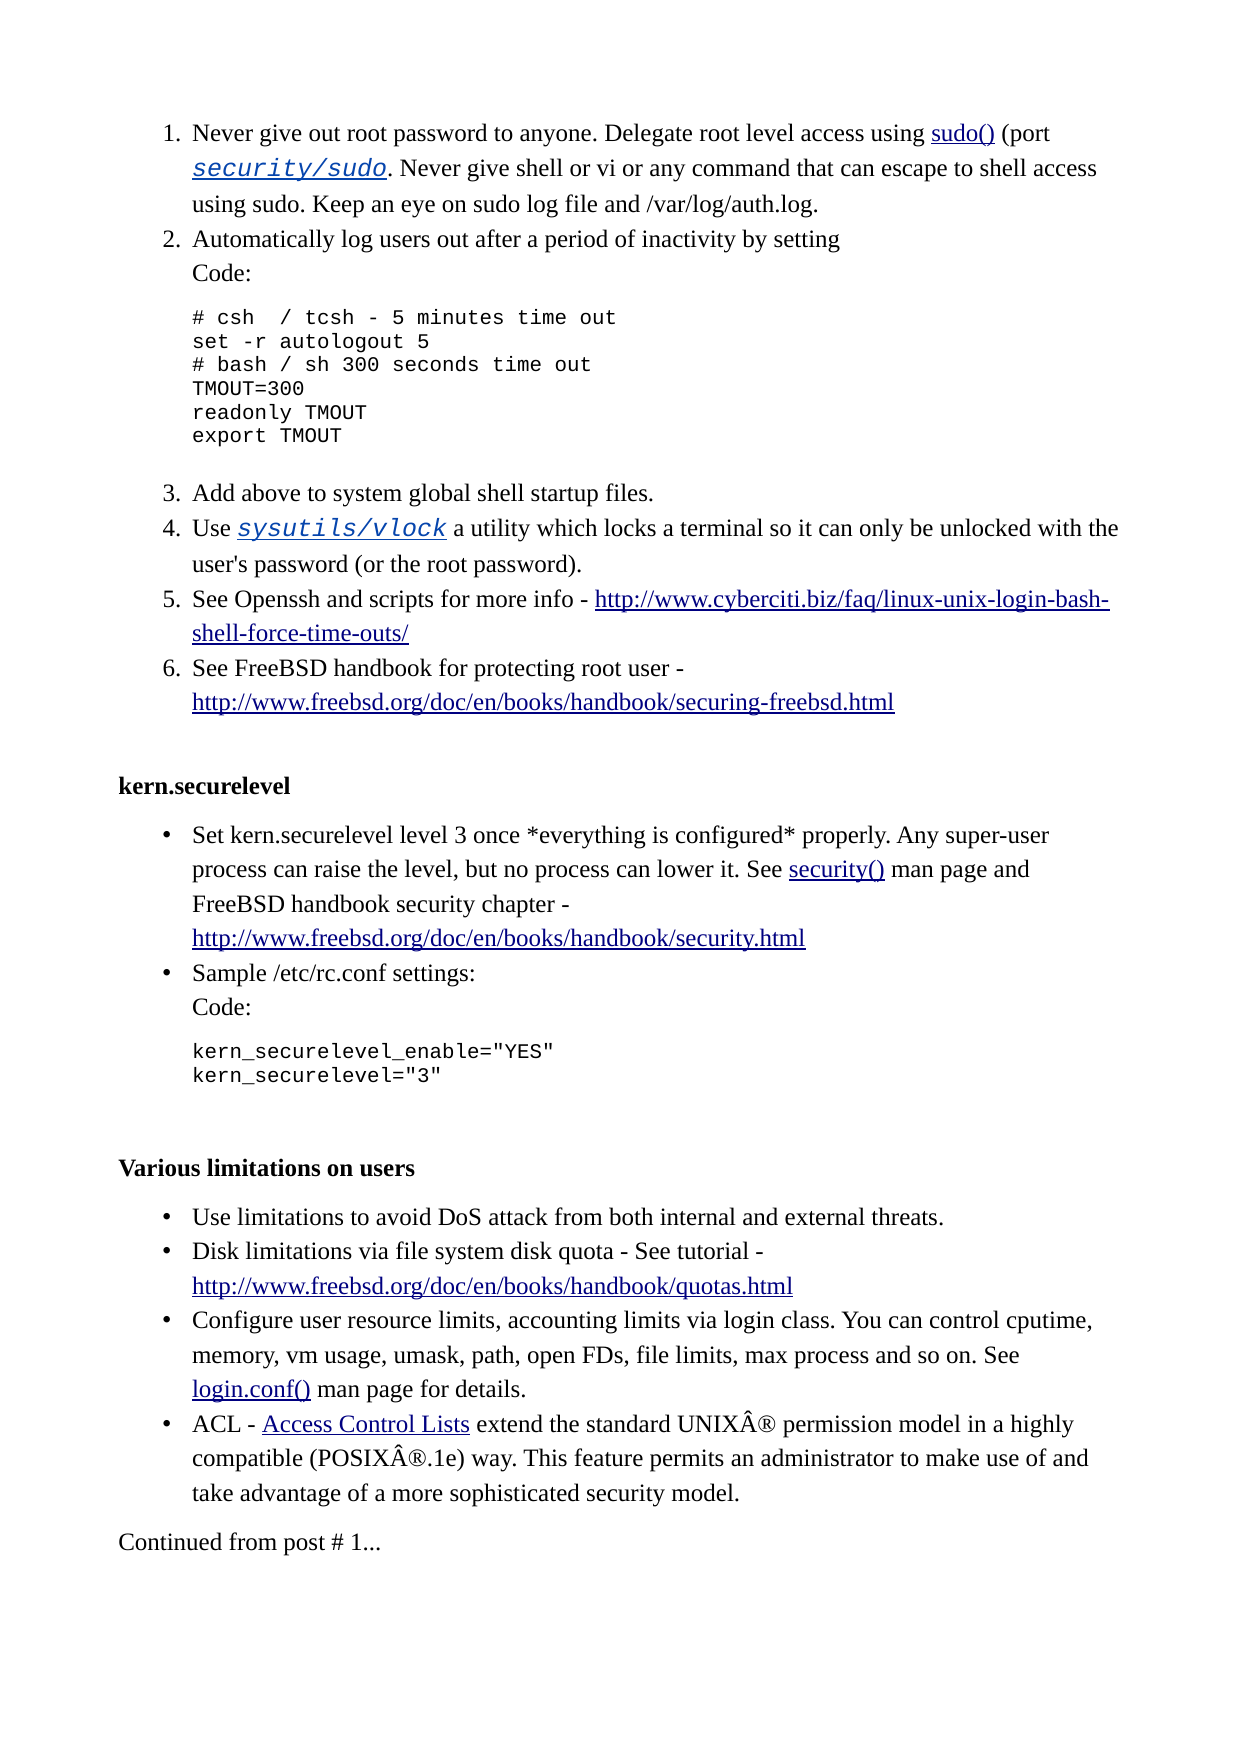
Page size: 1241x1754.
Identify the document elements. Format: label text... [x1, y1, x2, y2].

list Set kern.securelevel level 3 once *everything is configured* properly. Any super-user process can raise the level, but no process can lower it. See security() man page and FreeBSD handbook security chapter - http://www.freebsd.org/doc/en/books/handbook/security.html [162, 820, 1122, 952]
list Never give out root password to anyone. Delegate root level access using sudo() (port security/sudo. Never give shell or vi or any command that can escape to shell access using sudo. Keep an eye on sudo log file and /var/log/auth.log. [162, 118, 1122, 218]
list kern_securelevel="3" [162, 1065, 1122, 1089]
list Automatically log users out after a period of inactivity by setting [162, 224, 1122, 252]
list See Openssh and scripts for more info - http://www.cyberciti.biz/faq/linux-unix-login-bash-shell-force-time-outs/ [162, 584, 1122, 647]
list Add above to system global shell startup files. [162, 478, 1122, 507]
list export TMOUT [162, 425, 1122, 449]
list Code: [162, 992, 1122, 1021]
list Configure user resource limits, accounting limits via login class. You can control cputime, memory, vm usage, umask, path, open FDs, file limits, max process and so on. See login.conf() man page for details. [162, 1305, 1122, 1403]
list Sample /etc/rc.conf settings: [162, 958, 1122, 987]
list See FreeBSD handbook for protecting root user - http://www.freebsd.org/doc/en/books/handbook/securing-freebsd.html [162, 653, 1122, 716]
list Use limitations to avoid DoS attack from both internal and external threats. [162, 1202, 1122, 1231]
list # csh / tcsh - 5 minutes time out [162, 307, 1122, 331]
list ACL - Access Control Lists extend the standard UNIXÂ® permission model in a highly compatible (POSIXÂ®.1e) way. This feature permits an administrator to make use of and take advantage of a more sophisticated security model. [162, 1409, 1122, 1506]
list Use sysutils/vlock a utility which locks a terminal so it can only be unlocked with the user's password (or the root password). [162, 513, 1122, 578]
text Various limitations on users [118, 1118, 1122, 1182]
list Disk limitations via file system disk quota - See tutorial - http://www.freebsd.org/doc/en/books/handbook/quotas.html [162, 1236, 1122, 1299]
text Continued from post # 1... [118, 1527, 1122, 1584]
list kern_securelevel_enable="YES" [162, 1042, 1122, 1065]
list Code: [162, 258, 1122, 287]
list set -r autologout 5 [162, 331, 1122, 354]
list # bash / sh 300 seconds time out [162, 354, 1122, 378]
list readonly TMOUT [162, 402, 1122, 425]
text kern.securelevel [118, 737, 1122, 800]
list TMOUT=300 [162, 378, 1122, 402]
